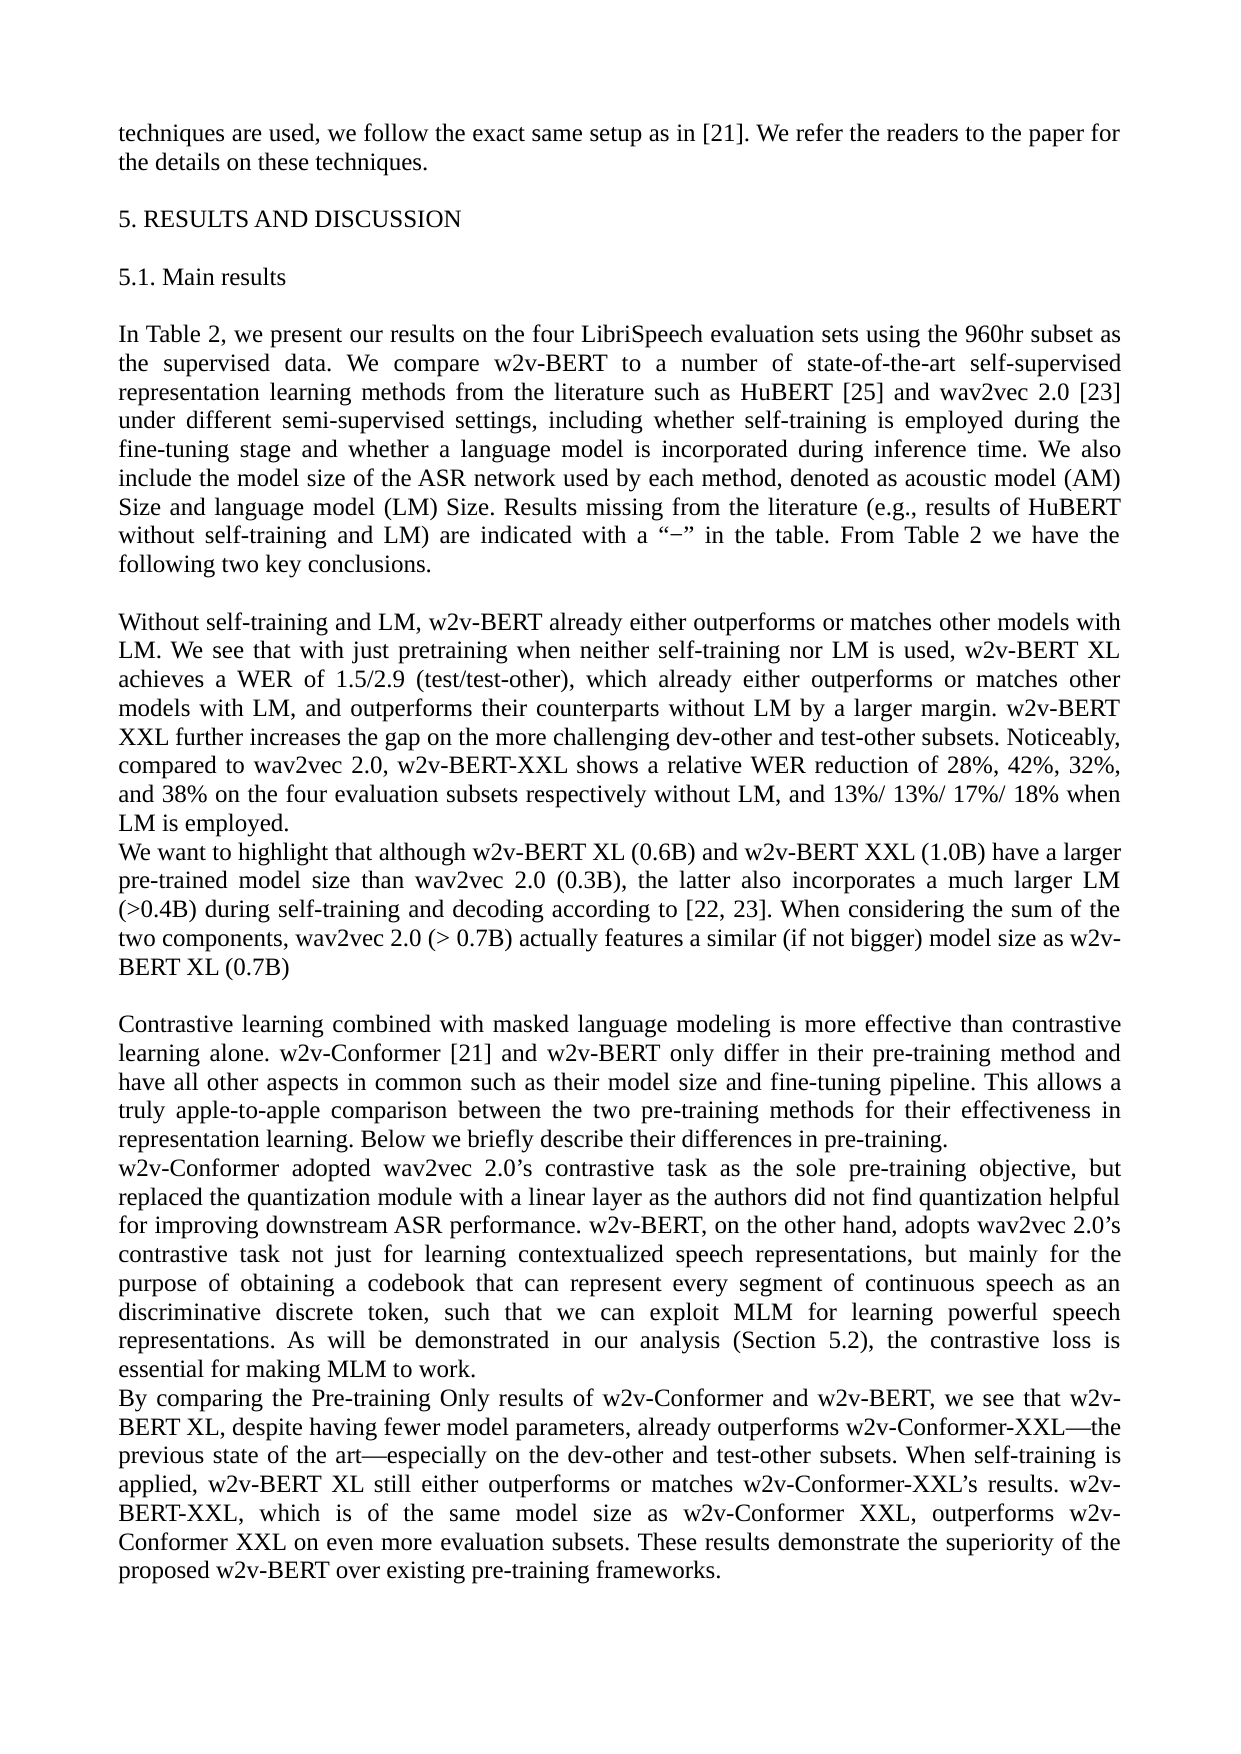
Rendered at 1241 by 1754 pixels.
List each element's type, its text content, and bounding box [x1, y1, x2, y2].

text By comparing the Pre-training Only results of w2v-Conformer and w2v-BERT, we see that w2v-BERT XL, despite having fewer model parameters, already outperforms w2v-Conformer-XXL—the [118, 1383, 1122, 1441]
text BERT XL (0.7B) [118, 952, 1122, 981]
text In Table 2, we present our results on the four LibriSpeech evaluation sets using the 960hr subset as the supervised data. We compare w2v-BERT to a number of state-of-the-art self-supervised representation learning methods from the literature such as HuBERT [25] and wav2vec 2.0 [23] under different semi-supervised settings, including whether self-training is employed during the fine-tuning stage and whether a language model is incorporated during inference time. We also include the model size of the ASR network used by each method, denoted as acoustic model (AM) Size and language model (LM) Size. Results missing from the literature (e.g., results of HuBERT without self-training and LM) are indicated with a “−” in the table. From Table 2 we have the following two key conclusions. [118, 319, 1122, 578]
text 5. RESULTS AND DISCUSSION [118, 204, 1122, 233]
text 5.1. Main results [118, 262, 1122, 291]
text We want to highlight that although w2v-BERT XL (0.6B) and w2v-BERT XXL (1.0B) have a larger pre-trained model size than wav2vec 2.0 (0.3B), the latter also incorporates a much larger LM (>0.4B) during self-training and decoding according to [22, 23]. When considering the sum of the two components, wav2vec 2.0 (> 0.7B) actually features a similar (if not bigger) model size as w2v- [118, 837, 1122, 952]
text techniques are used, we follow the exact same setup as in [21]. We refer the readers to the paper for the details on these techniques. [118, 118, 1122, 176]
text Without self-training and LM, w2v-BERT already either outperforms or matches other models with LM. We see that with just pretraining when neither self-training nor LM is used, w2v-BERT XL achieves a WER of 1.5/2.9 (test/test-other), which already either outperforms or matches other models with LM, and outperforms their counterparts without LM by a larger margin. w2v-BERT XXL further increases the gap on the more challenging dev-other and test-other subsets. Noticeably, compared to wav2vec 2.0, w2v-BERT-XXL shows a relative WER reduction of 28%, 42%, 32%, and 38% on the four evaluation subsets respectively without LM, and 13%/ 13%/ 17%/ 18% when LM is employed. [118, 607, 1122, 837]
text previous state of the art—especially on the dev-other and test-other subsets. When self-training is applied, w2v-BERT XL still either outperforms or matches w2v-Conformer-XXL’s results. w2v-BERT-XXL, which is of the same model size as w2v-Conformer XXL, outperforms w2v-Conformer XXL on even more evaluation subsets. These results demonstrate the superiority of the proposed w2v-BERT over existing pre-training frameworks. [118, 1441, 1122, 1584]
text Contrastive learning combined with masked language modeling is more effective than contrastive learning alone. w2v-Conformer [21] and w2v-BERT only differ in their pre-training method and have all other aspects in common such as their model size and fine-tuning pipeline. This allows a truly apple-to-apple comparison between the two pre-training methods for their effectiveness in representation learning. Below we briefly describe their differences in pre-training. [118, 1009, 1122, 1153]
text w2v-Conformer adopted wav2vec 2.0’s contrastive task as the sole pre-training objective, but replaced the quantization module with a linear layer as the authors did not find quantization helpful for improving downstream ASR performance. w2v-BERT, on the other hand, adopts wav2vec 2.0’s contrastive task not just for learning contextualized speech representations, but mainly for the purpose of obtaining a codebook that can represent every segment of continuous speech as an discriminative discrete token, such that we can exploit MLM for learning powerful speech representations. As will be demonstrated in our analysis (Section 5.2), the contrastive loss is essential for making MLM to work. [118, 1153, 1122, 1383]
